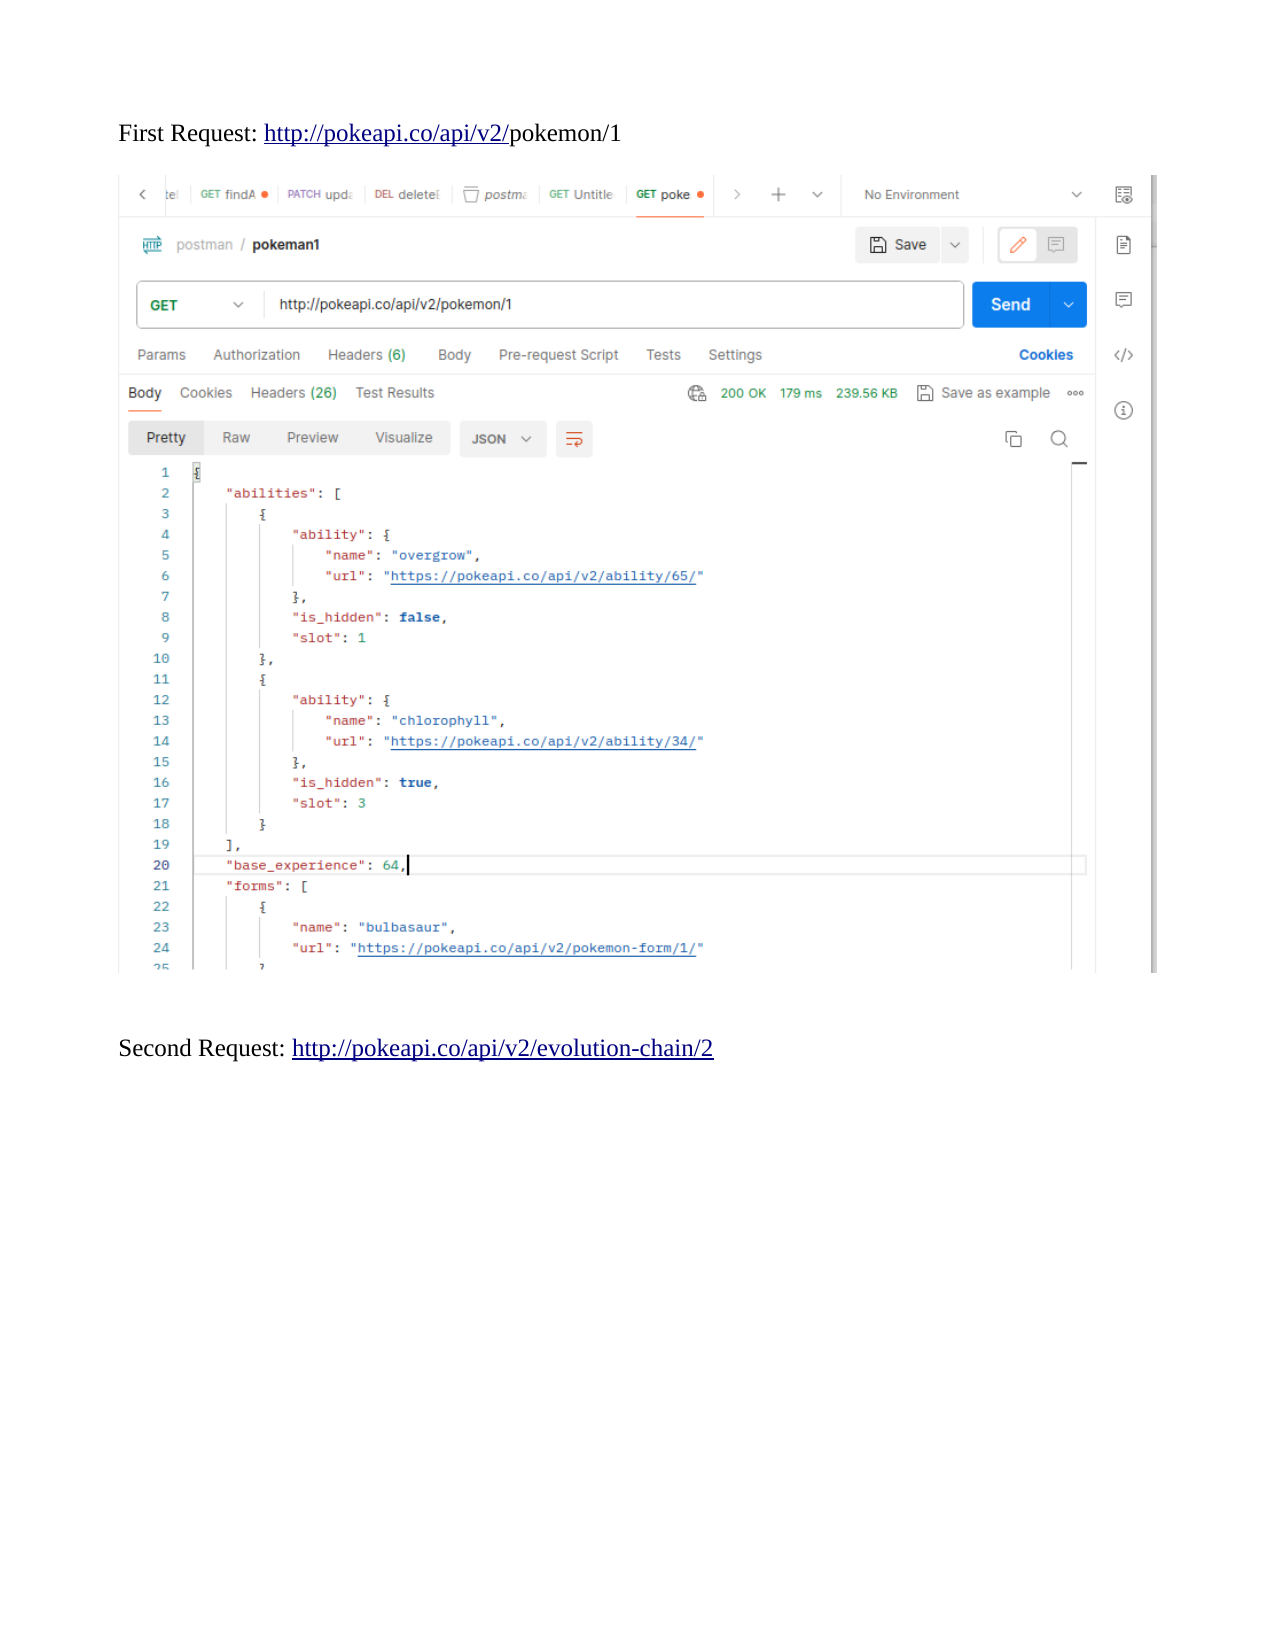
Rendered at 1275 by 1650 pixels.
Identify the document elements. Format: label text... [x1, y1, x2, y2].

text Second Request: http://pokeapi.co/api/v2/evolution-chain/2 [118, 1030, 1157, 1064]
picture [118, 175, 1157, 973]
text First Request: http://pokeapi.co/api/v2/pokemon/1 [118, 118, 1157, 147]
